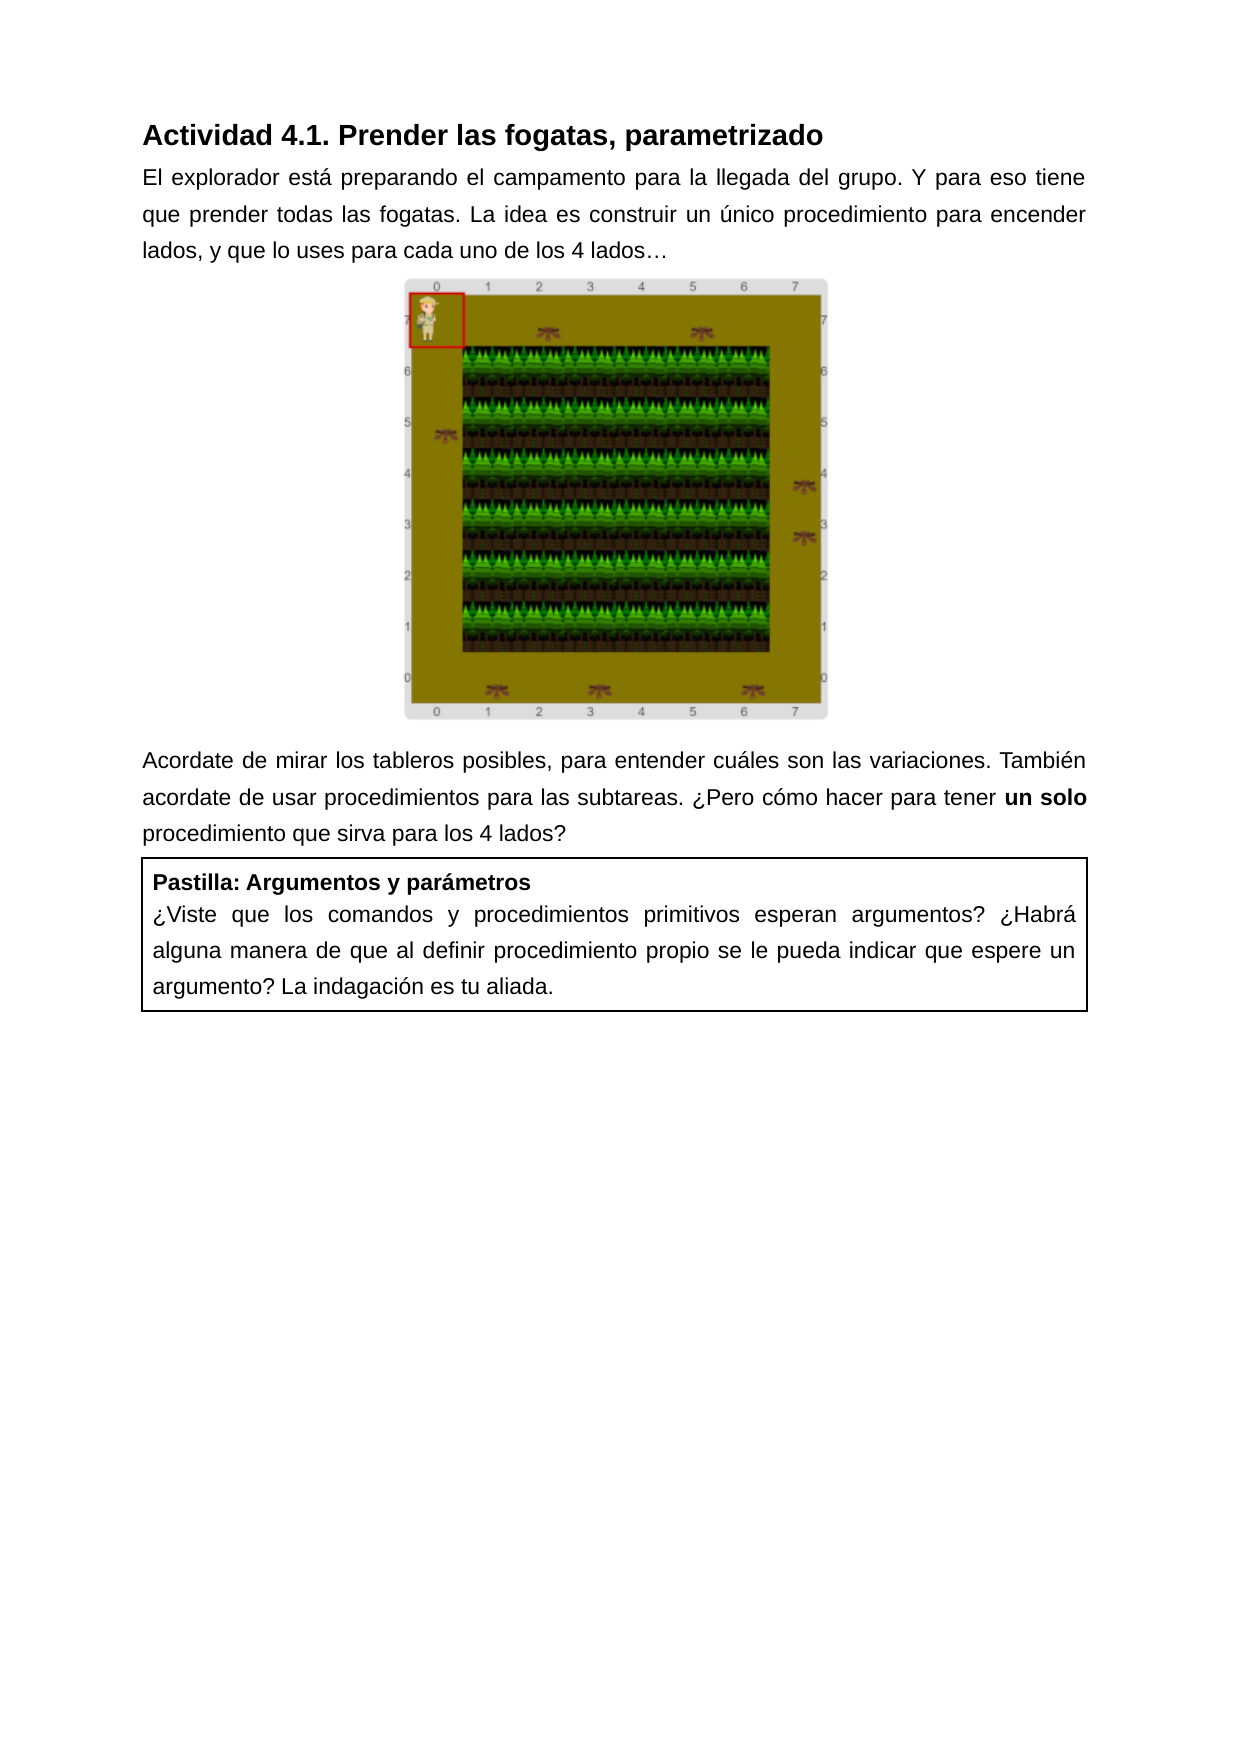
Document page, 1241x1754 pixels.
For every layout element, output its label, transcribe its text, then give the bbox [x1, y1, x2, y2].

table_header Pastilla: Argumentos y parámetros ¿Viste que los comandos y procedimientos primitivos esperan argumentos? ¿Habrá alguna manera de que al definir procedimiento propio se le pueda indicar que espere un argumento? La indagación es tu aliada. [143, 859, 1086, 1010]
text El explorador está preparando el campamento para la llegada del grupo. Y para eso tiene que prender todas las fogatas. La idea es construir un único procedimiento para encender lados, y que lo uses para cada uno de los 4 lados… [142, 164, 1087, 263]
text Actividad 4.1. Prender las fogatas, parametrizado [142, 118, 1087, 152]
picture [395, 273, 834, 726]
text Acordate de mirar los tableros posibles, para entender cuáles son las variaciones. También acordate de usar procedimientos para las subtareas. ¿Pero cómo hacer para tener un solo procedimiento que sirva para los 4 lados? [142, 747, 1087, 847]
